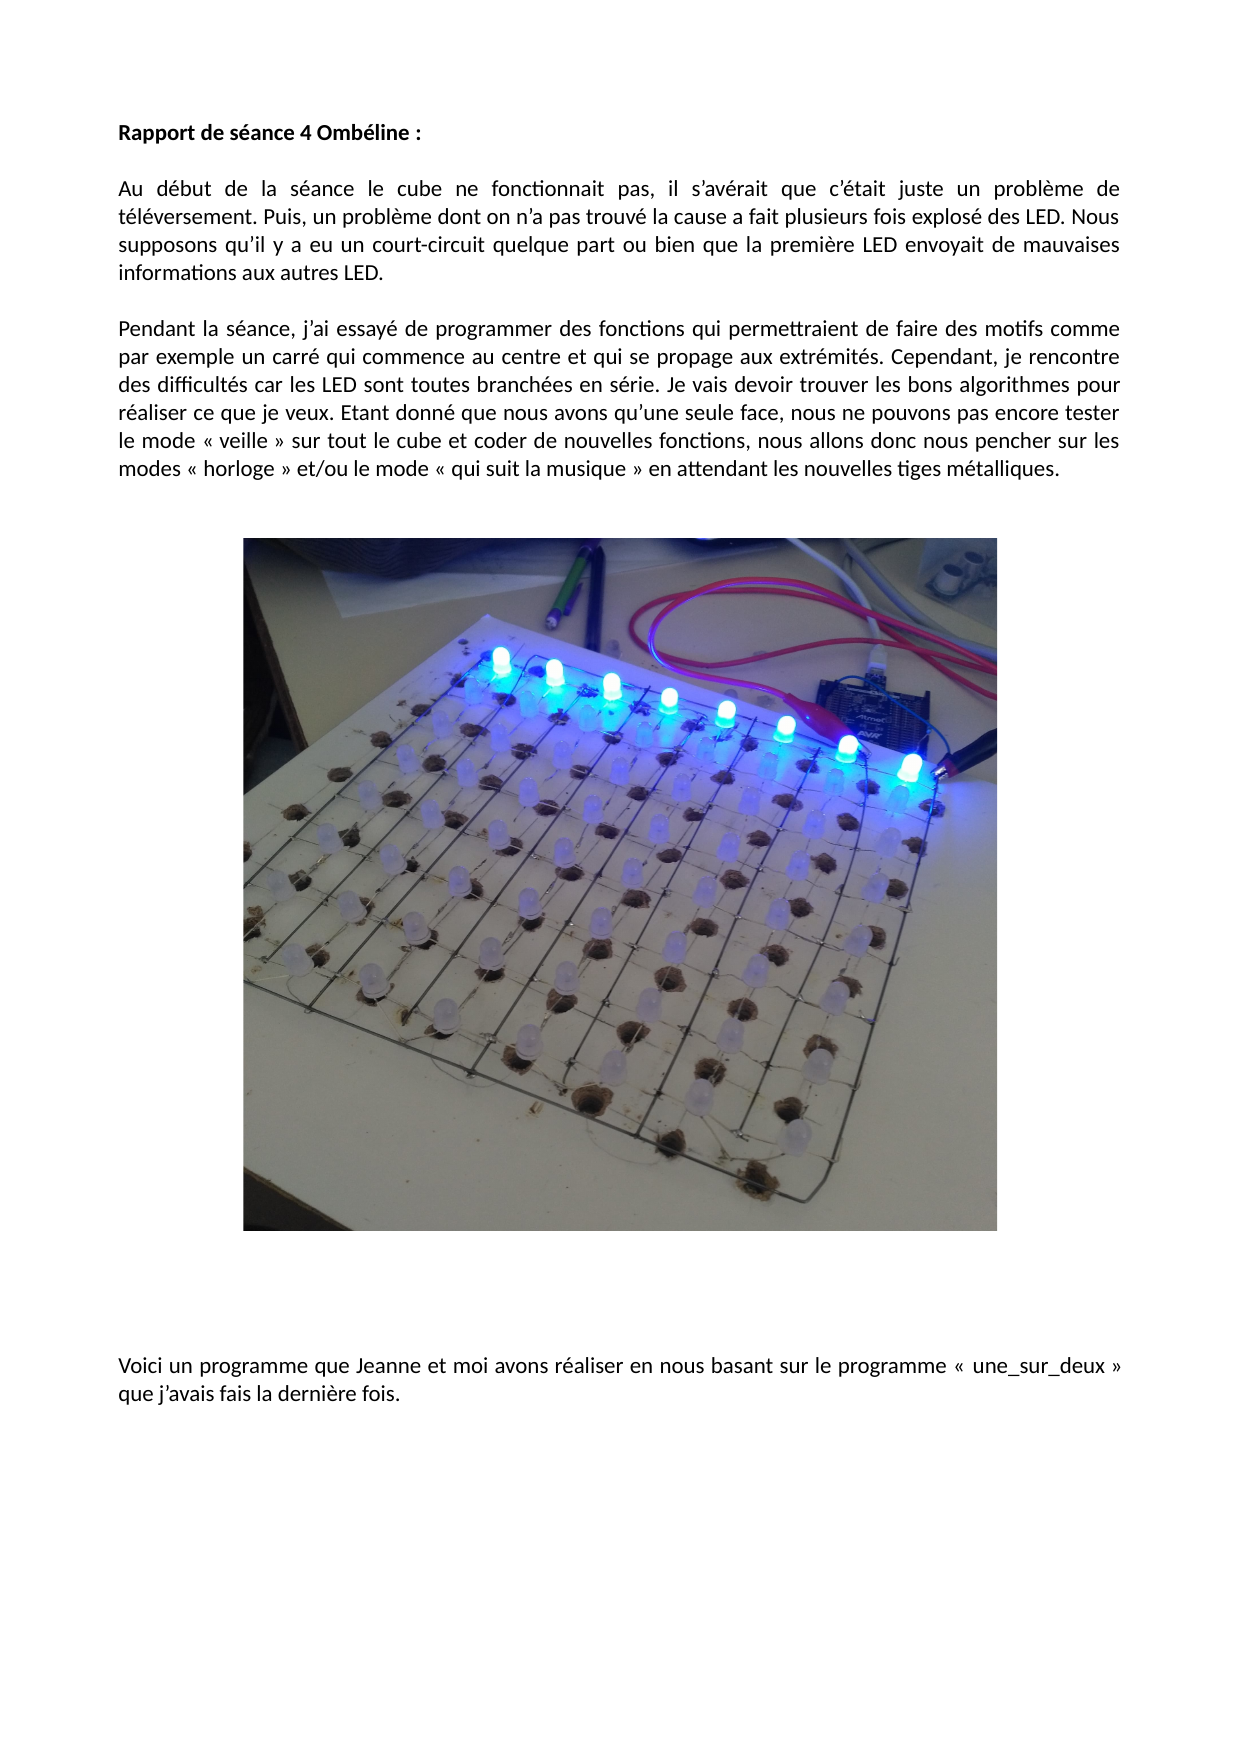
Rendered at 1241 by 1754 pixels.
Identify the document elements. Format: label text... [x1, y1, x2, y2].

text Pendant la séance, j’ai essayé de programmer des fonctions qui permettraient de faire des motifs comme par exemple un carré qui commence au centre et qui se propage aux extrémités. Cependant, je rencontre des difficultés car les LED sont toutes branchées en série. Je vais devoir trouver les bons algorithmes pour réaliser ce que je veux. Etant donné que nous avons qu’une seule face, nous ne pouvons pas encore tester le mode « veille » sur tout le cube et coder de nouvelles fonctions, nous allons donc nous pencher sur les modes « horloge » et/ou le mode « qui suit la musique » en attendant les nouvelles tiges métalliques. [118, 314, 1122, 482]
text Au début de la séance le cube ne fonctionnait pas, il s’avérait que c’était juste un problème de téléversement. Puis, un problème dont on n’a pas trouvé la cause a fait plusieurs fois explosé des LED. Nous supposons qu’il y a eu un court-circuit quelque part ou bien que la première LED envoyait de mauvaises informations aux autres LED. [118, 174, 1122, 286]
picture [243, 538, 998, 909]
text Voici un programme que Jeanne et moi avons réaliser en nous basant sur le programme « une_sur_deux » que j’avais fais la dernière fois. [118, 1351, 1122, 1407]
text Rapport de séance 4 Ombéline : [118, 118, 1122, 146]
